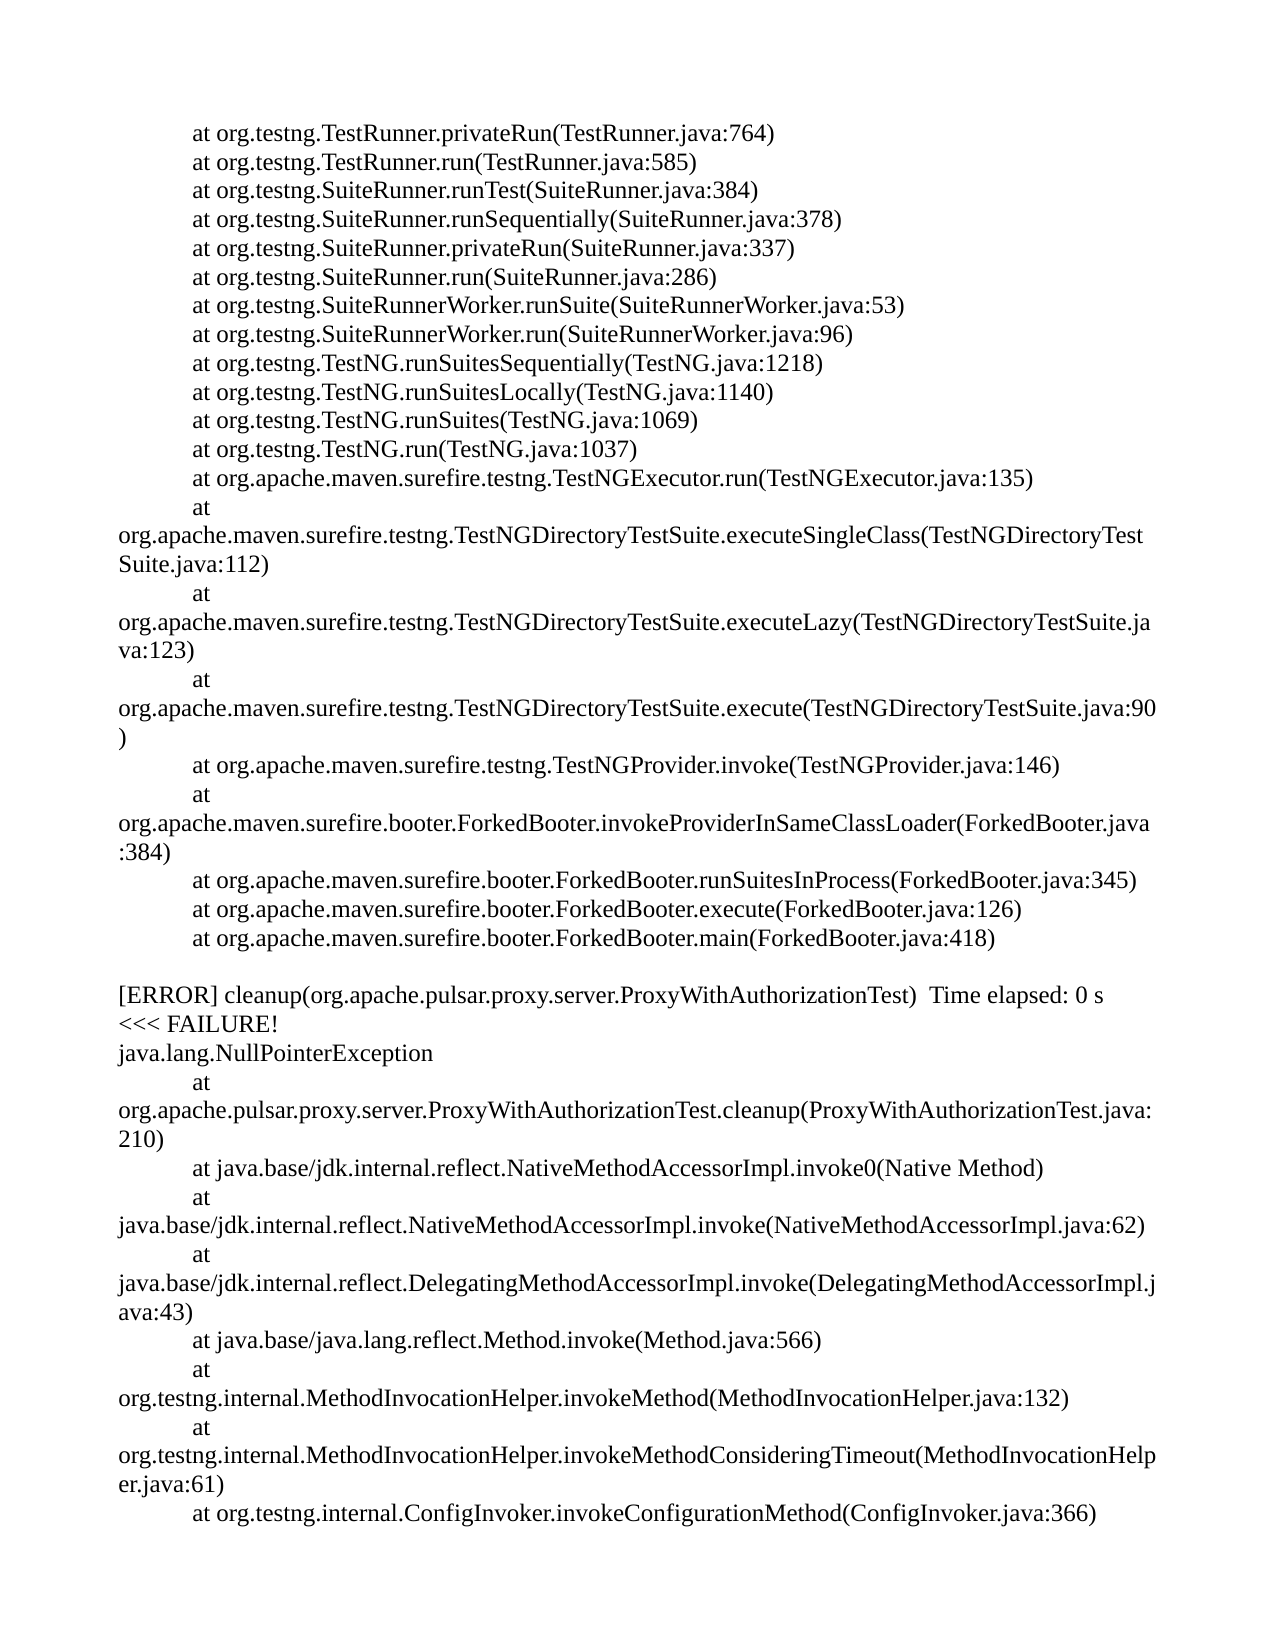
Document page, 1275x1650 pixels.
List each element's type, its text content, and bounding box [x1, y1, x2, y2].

text at org.testng.SuiteRunnerWorker.run(SuiteRunnerWorker.java:96) [118, 319, 1157, 348]
text at org.apache.maven.surefire.booter.ForkedBooter.invokeProviderInSameClassLoader(ForkedBooter.java:384) [118, 779, 1157, 866]
text [ERROR] cleanup(org.apache.pulsar.proxy.server.ProxyWithAuthorizationTest) Time elapsed: 0 s <<< FAILURE! [118, 981, 1157, 1038]
text at java.base/java.lang.reflect.Method.invoke(Method.java:566) [118, 1326, 1157, 1354]
text at org.testng.SuiteRunner.runTest(SuiteRunner.java:384) [118, 176, 1157, 204]
text at org.testng.SuiteRunner.privateRun(SuiteRunner.java:337) [118, 233, 1157, 262]
text at org.apache.pulsar.proxy.server.ProxyWithAuthorizationTest.cleanup(ProxyWithAuthorizationTest.java:210) [118, 1067, 1157, 1153]
text at org.apache.maven.surefire.booter.ForkedBooter.runSuitesInProcess(ForkedBooter.java:345) [118, 866, 1157, 894]
text at org.apache.maven.surefire.testng.TestNGProvider.invoke(TestNGProvider.java:146) [118, 751, 1157, 779]
text at org.testng.TestNG.runSuitesLocally(TestNG.java:1140) [118, 377, 1157, 406]
text at org.testng.internal.MethodInvocationHelper.invokeMethod(MethodInvocationHelper.java:132) [118, 1354, 1157, 1412]
text at org.testng.SuiteRunner.runSequentially(SuiteRunner.java:378) [118, 204, 1157, 233]
text at org.apache.maven.surefire.booter.ForkedBooter.execute(ForkedBooter.java:126) [118, 894, 1157, 923]
text at org.apache.maven.surefire.testng.TestNGExecutor.run(TestNGExecutor.java:135) [118, 463, 1157, 492]
text at org.testng.internal.MethodInvocationHelper.invokeMethodConsideringTimeout(MethodInvocationHelper.java:61) [118, 1412, 1157, 1498]
text at org.apache.maven.surefire.testng.TestNGDirectoryTestSuite.execute(TestNGDirectoryTestSuite.java:90) [118, 664, 1157, 751]
text at org.testng.TestNG.run(TestNG.java:1037) [118, 434, 1157, 463]
text at org.testng.SuiteRunnerWorker.runSuite(SuiteRunnerWorker.java:53) [118, 291, 1157, 319]
text at org.apache.maven.surefire.testng.TestNGDirectoryTestSuite.executeSingleClass(TestNGDirectoryTestSuite.java:112) [118, 492, 1157, 578]
text at org.testng.SuiteRunner.run(SuiteRunner.java:286) [118, 262, 1157, 291]
text java.lang.NullPointerException [118, 1038, 1157, 1067]
text at java.base/jdk.internal.reflect.DelegatingMethodAccessorImpl.invoke(DelegatingMethodAccessorImpl.java:43) [118, 1239, 1157, 1326]
text at org.testng.TestNG.runSuites(TestNG.java:1069) [118, 406, 1157, 434]
text at java.base/jdk.internal.reflect.NativeMethodAccessorImpl.invoke(NativeMethodAccessorImpl.java:62) [118, 1182, 1157, 1239]
text at org.testng.TestRunner.run(TestRunner.java:585) [118, 147, 1157, 176]
text at org.testng.TestRunner.privateRun(TestRunner.java:764) [118, 118, 1157, 147]
text at org.testng.TestNG.runSuitesSequentially(TestNG.java:1218) [118, 348, 1157, 377]
text at java.base/jdk.internal.reflect.NativeMethodAccessorImpl.invoke0(Native Method) [118, 1153, 1157, 1182]
text at org.apache.maven.surefire.booter.ForkedBooter.main(ForkedBooter.java:418) [118, 923, 1157, 952]
text at org.testng.internal.ConfigInvoker.invokeConfigurationMethod(ConfigInvoker.java:366) [118, 1498, 1157, 1527]
text at org.apache.maven.surefire.testng.TestNGDirectoryTestSuite.executeLazy(TestNGDirectoryTestSuite.java:123) [118, 578, 1157, 664]
